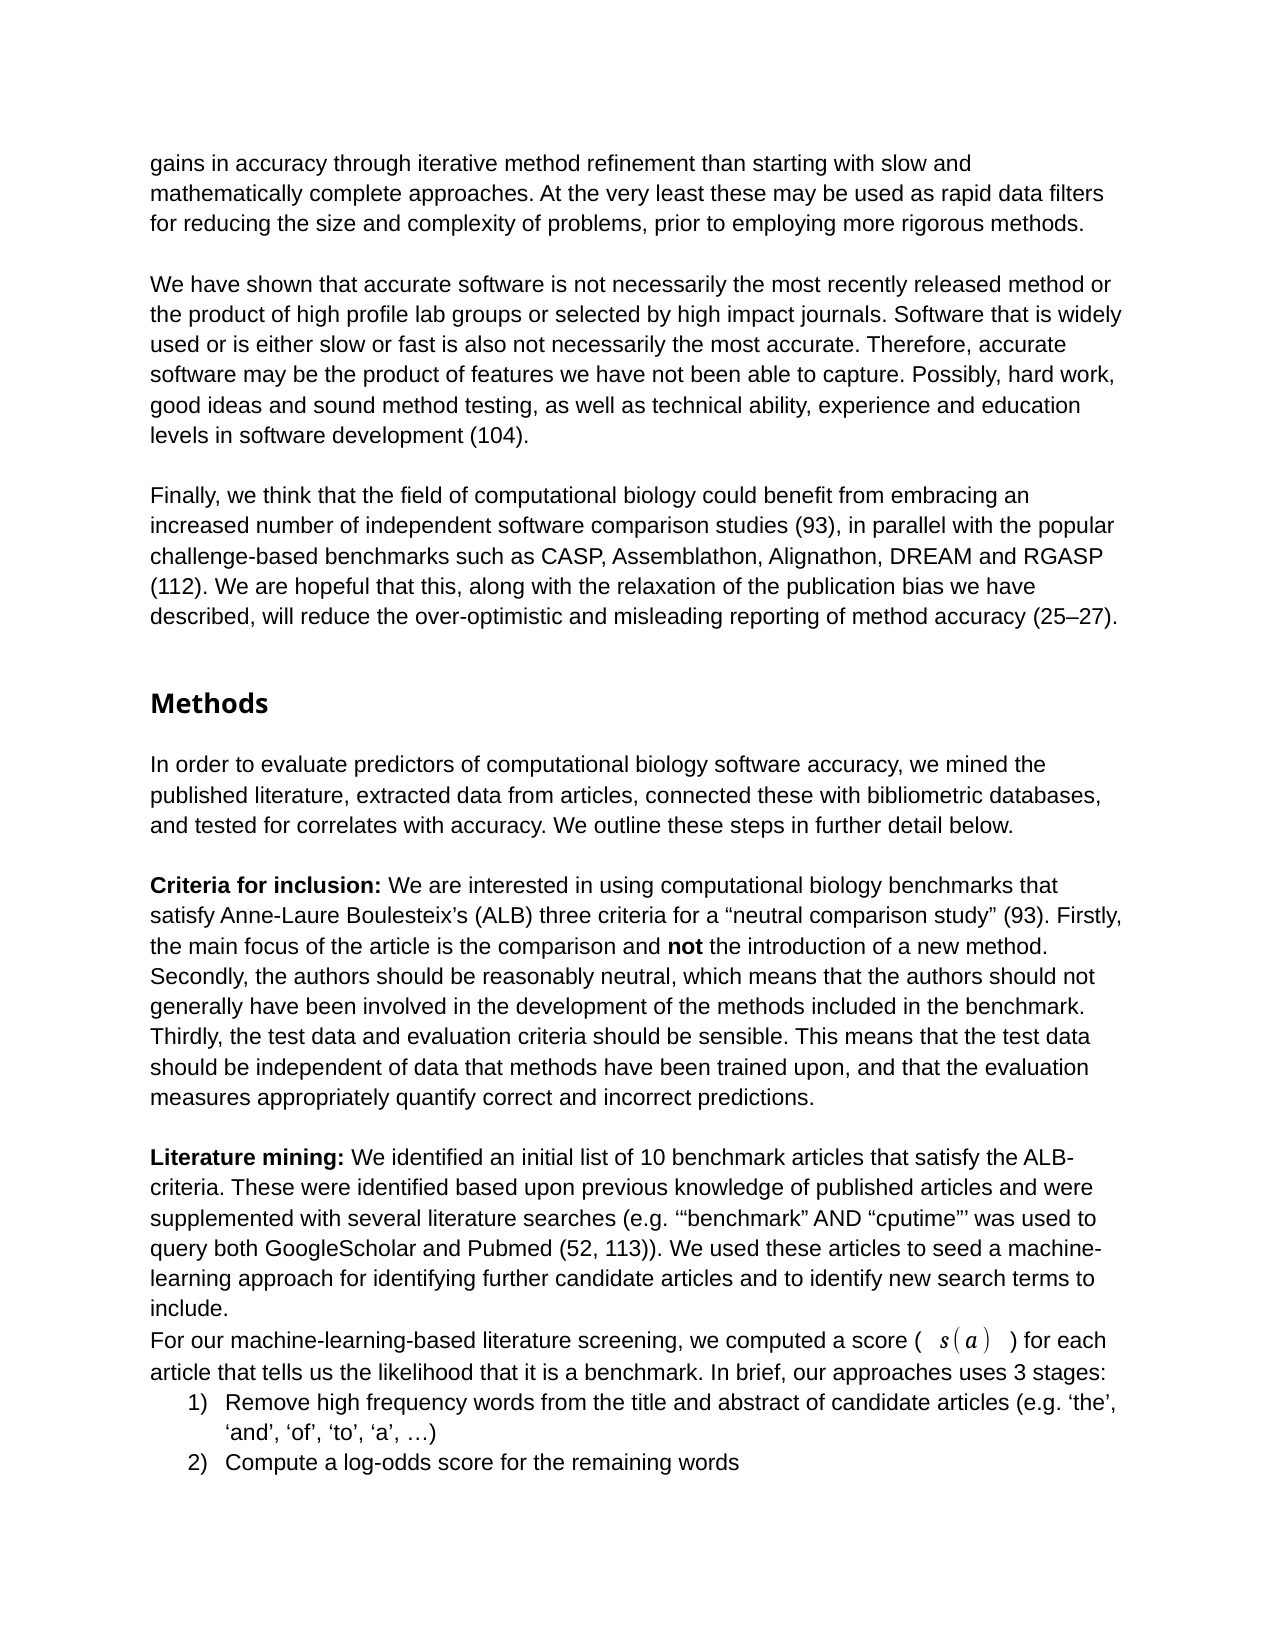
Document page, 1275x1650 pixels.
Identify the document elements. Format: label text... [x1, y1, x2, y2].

list Remove high frequency words from the title and abstract of candidate articles (e.g. ‘the’, ‘and’, ‘of’, ‘to’, ‘a’, …) [187, 1389, 1125, 1445]
list Compute a log-odds score for the remaining words [187, 1449, 1125, 1476]
text Literature mining: We identified an initial list of 10 benchmark articles that satisfy the ALB-criteria. These were identified based upon previous knowledge of published articles and were supplemented with several literature searches (e.g. ‘“benchmark” AND “cputime”’ was used to query both GoogleScholar and Pubmed (52, 113)). We used these articles to seed a machine-learning approach for identifying further candidate articles and to identify new search terms to include. [150, 1144, 1125, 1322]
subtitle Methods [150, 684, 1125, 721]
text Finally, we think that the field of computational biology could benefit from embracing an increased number of independent software comparison studies (93), in parallel with the popular challenge-based benchmarks such as CASP, Assemblathon, Alignathon, DREAM and RGASP (112). We are hopeful that this, along with the relaxation of the publication bias we have described, will reduce the over-optimistic and misleading reporting of method accuracy (25–27). [150, 482, 1125, 629]
text In order to evaluate predictors of computational biology software accuracy, we mined the published literature, extracted data from articles, connected these with bibliometric databases, and tested for correlates with accuracy. We outline these steps in further detail below. [150, 751, 1125, 838]
text gains in accuracy through iterative method refinement than starting with slow and mathematically complete approaches. At the very least these may be used as rapid data filters for reducing the size and complexity of problems, prior to employing more rigorous methods. [150, 150, 1125, 237]
text We have shown that accurate software is not necessarily the most recently released method or the product of high profile lab groups or selected by high impact journals. Software that is widely used or is either slow or fast is also not necessarily the most accurate. Therefore, accurate software may be the product of features we have not been able to capture. Possibly, hard work, good ideas and sound method testing, as well as technical ability, experience and education levels in software development (104). [150, 271, 1125, 448]
text Criteria for inclusion: We are interested in using computational biology benchmarks that satisfy Anne-Laure Boulesteix’s (ALB) three criteria for a “neutral comparison study” (93). Firstly, the main focus of the article is the comparison and not the introduction of a new method. Secondly, the authors should be reasonably neutral, which means that the authors should not generally have been involved in the development of the methods included in the benchmark. Thirdly, the test data and evaluation criteria should be sensible. This means that the test data should be independent of data that methods have been trained upon, and that the evaluation measures appropriately quantify correct and incorrect predictions. [150, 872, 1125, 1110]
text For our machine-learning-based literature screening, we computed a score () for each article that tells us the likelihood that it is a benchmark. In brief, our approaches uses 3 stages: [150, 1325, 1125, 1385]
